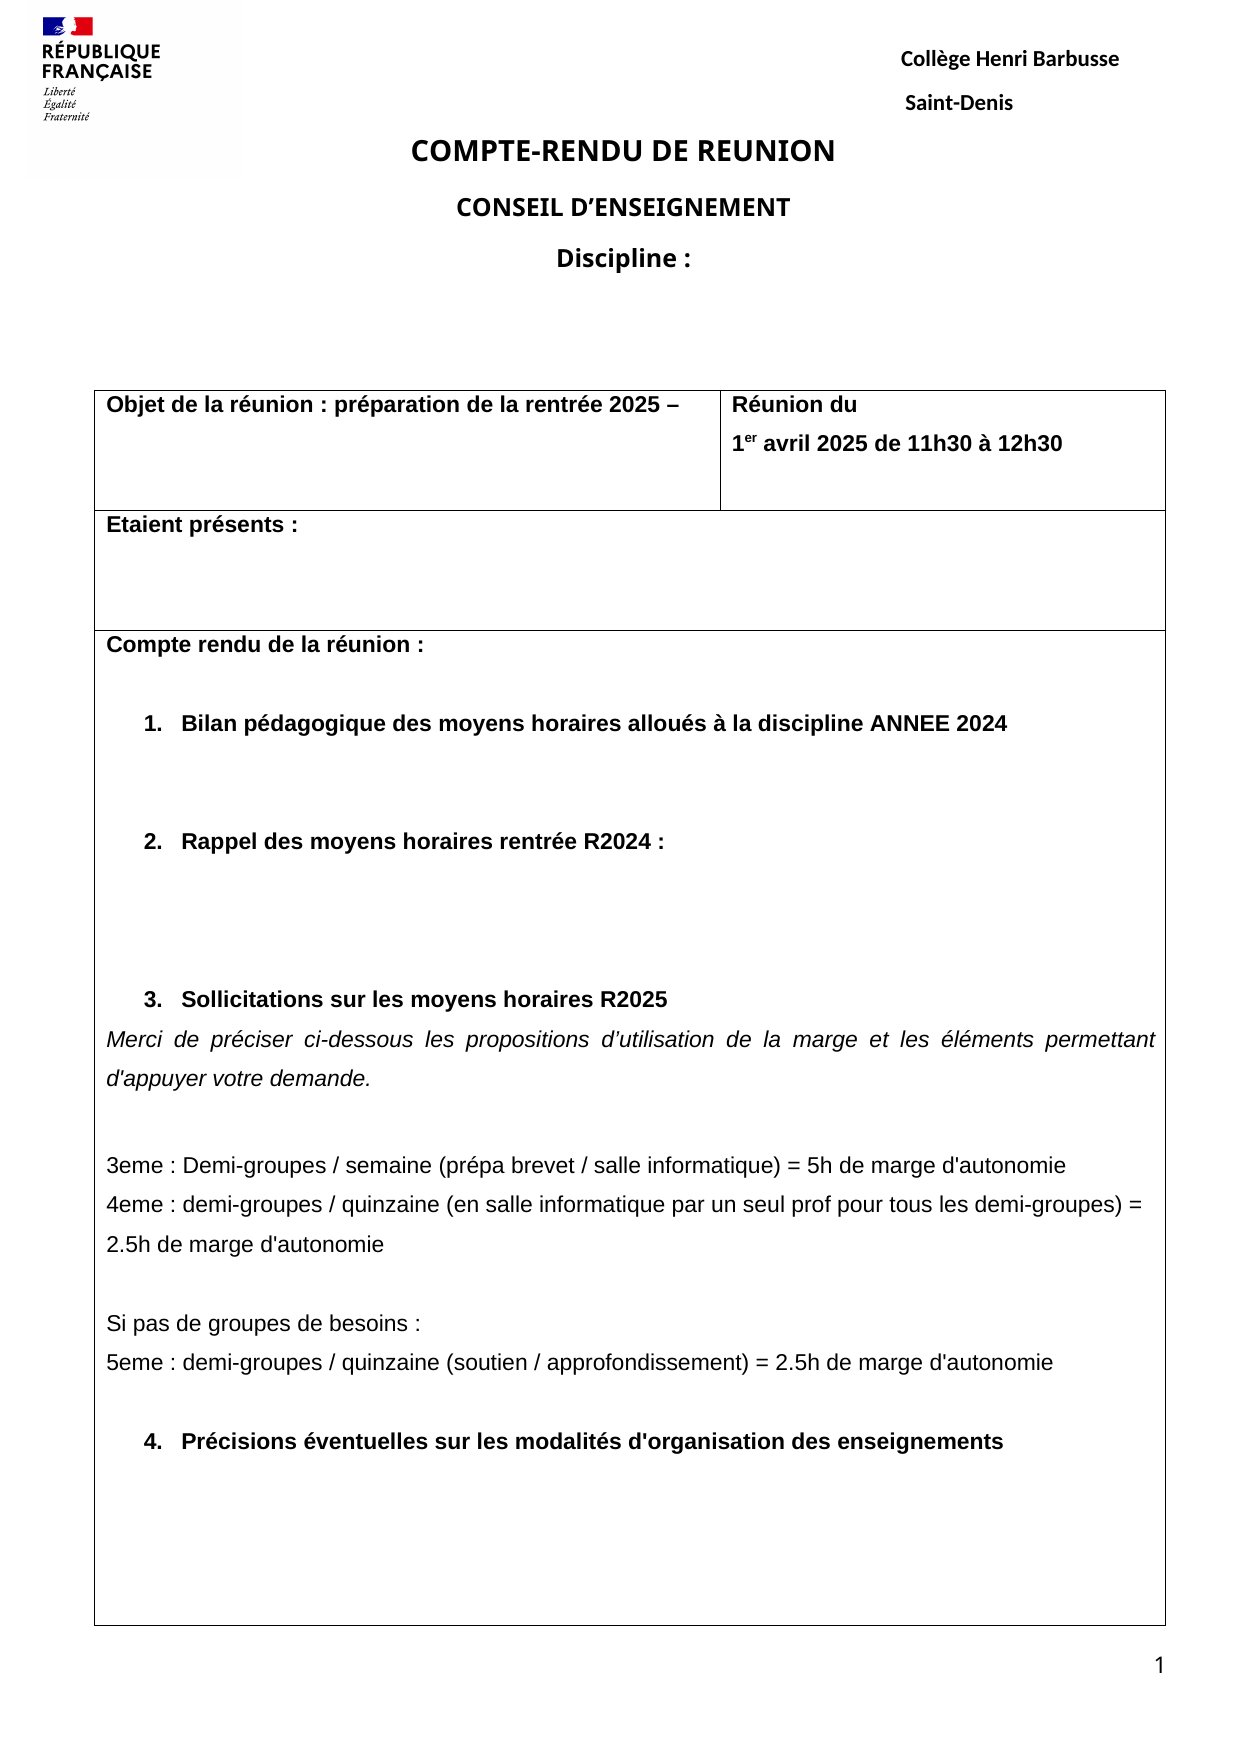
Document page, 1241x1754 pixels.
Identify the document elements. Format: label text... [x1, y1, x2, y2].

picture [25, 0, 241, 178]
table_header Réunion du 1er avril 2025 de 11h30 à 12h30 [721, 391, 1165, 510]
table_cell Etaient présents : [95, 511, 1165, 630]
text Collège Henri Barbusse [492, 44, 1169, 72]
text Discipline : [78, 241, 1169, 274]
table_header Objet de la réunion : préparation de la rentrée 2025 – [95, 391, 720, 510]
text COMPTE-RENDU DE REUNION [78, 130, 1169, 170]
text Saint-Denis [596, 88, 1169, 116]
text CONSEIL D’ENSEIGNEMENT [78, 189, 1169, 223]
table_cell Compte rendu de la réunion : Bilan pédagogique des moyens horaires alloués à la discipline ANNEE 2024 Rappel des moyens horaires rentrée R2024 : Sollicitations sur les moyens horaires R2025 Merci de préciser ci-dessous les propositions d’utilisation de la marge et les éléments permettant d'appuyer votre demande. 3eme : Demi-groupes / semaine (prépa brevet / salle informatique) = 5h de marge d'autonomie 4eme : demi-groupes / quinzaine (en salle informatique par un seul prof pour tous les demi-groupes) = 2.5h de marge d'autonomie Si pas de groupes de besoins : 5eme : demi-groupes / quinzaine (soutien / approfondissement) = 2.5h de marge d'autonomie Précisions éventuelles sur les modalités d'organisation des enseignements [95, 631, 1165, 1625]
